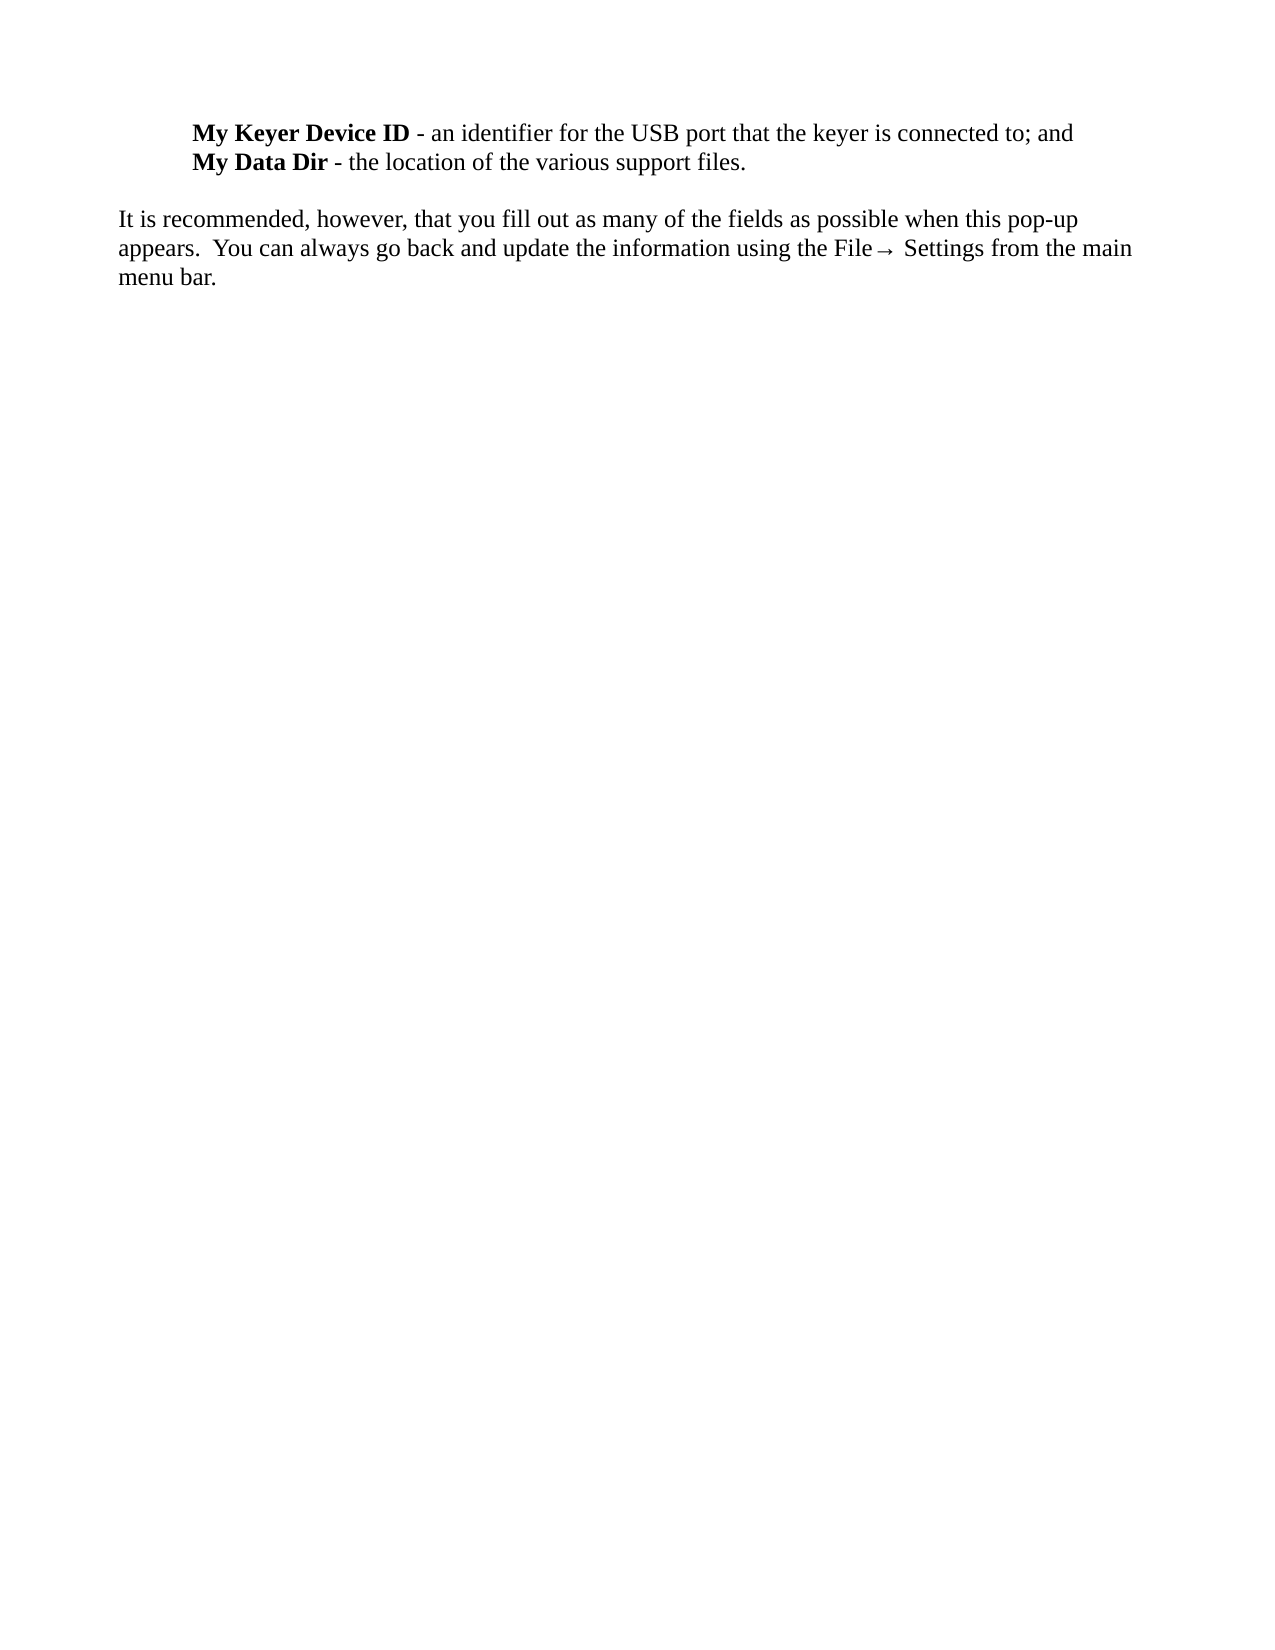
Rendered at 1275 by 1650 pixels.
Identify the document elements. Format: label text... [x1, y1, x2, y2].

text My Keyer Device ID - an identifier for the USB port that the keyer is connected to; and [118, 118, 1157, 147]
text My Data Dir - the location of the various support files. [118, 147, 1157, 176]
text It is recommended, however, that you fill out as many of the fields as possible when this pop-up appears. You can always go back and update the information using the File→ Settings from the main menu bar. [118, 204, 1157, 291]
